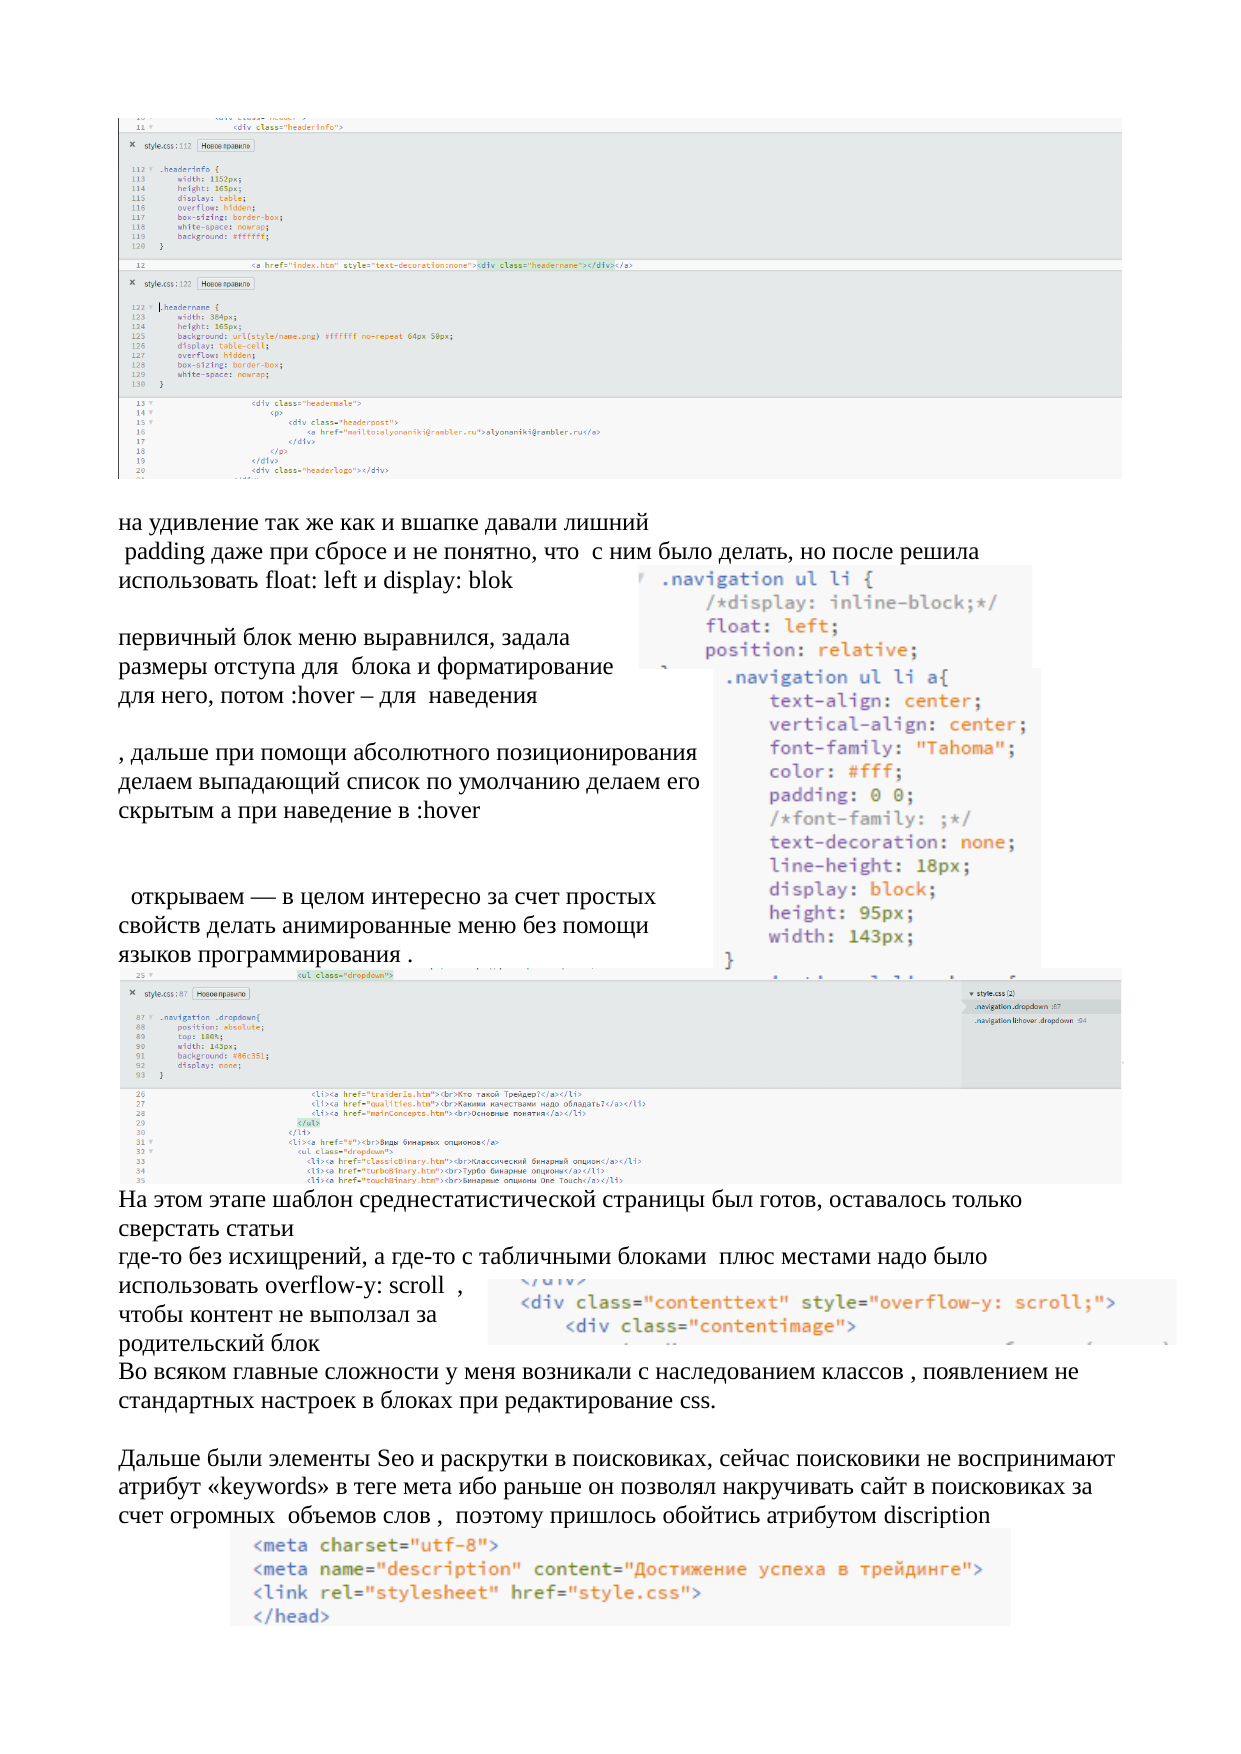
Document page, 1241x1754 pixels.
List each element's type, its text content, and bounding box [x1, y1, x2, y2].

text Дальше были элементы Seo и раскрутки в поисковиках, сейчас поисковики не воспринимают атрибут «keywords» в теге мета ибо раньше он позволял накручивать сайт в поисковиках за счет огромных объемов слов , поэтому пришлось обойтись атрибутом discription [118, 1443, 1122, 1529]
picture [487, 1279, 1177, 1345]
text где-то без исхищрений, а где-то с табличными блоками плюс местами надо было использовать overflow-y: scroll , чтобы контент не выползал за родительский блок [118, 1241, 1122, 1356]
text [1042, 881, 1122, 967]
text padding даже при сбросе и не понятно, что с ним было делать, но после решила использовать float: left и display: blok [118, 536, 1122, 594]
text , дальше при помощи абсолютного позиционирования делаем выпадающий список по умолчанию делаем его скрытым а при наведение в :hover [118, 737, 713, 824]
text на удивление так же как и вшапке давали лишний [118, 507, 1122, 536]
picture [118, 118, 1123, 479]
text Во всяком главные сложности у меня возникали с наследованием классов , появлением не стандартных настроек в блоках при редактирование css. [118, 1356, 1122, 1414]
picture [229, 1528, 1011, 1626]
text [1033, 622, 1122, 709]
picture [120, 565, 1124, 1184]
text На этом этапе шаблон среднестатистической страницы был готов, оставалось только сверстать статьи [118, 967, 1122, 1241]
text [1042, 737, 1122, 824]
text открываем — в целом интересно за счет простых свойств делать анимированные меню без помощи языков программирования . [118, 881, 713, 967]
text первичный блок меню выравнился, задала размеры отступа для блока и форматирование для него, потом :hover – для наведения [118, 622, 713, 709]
